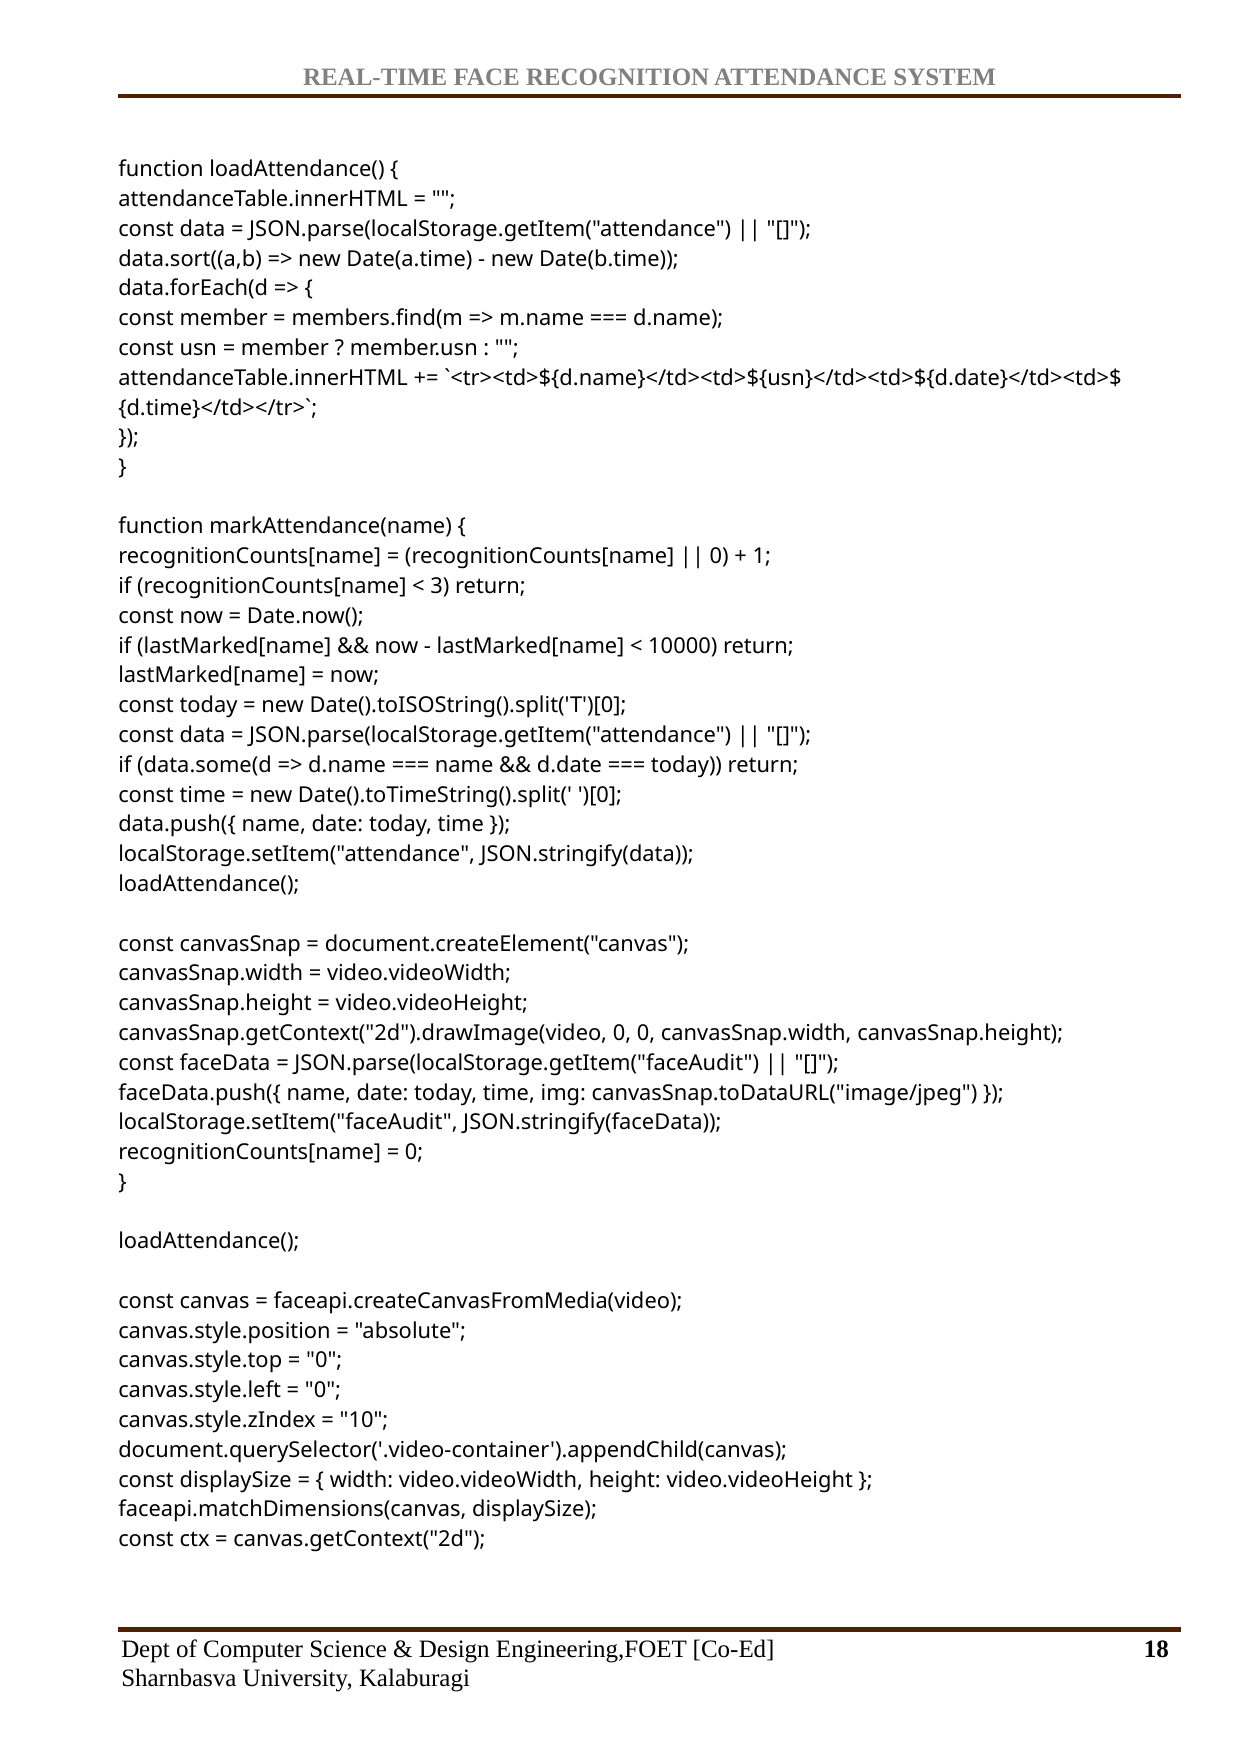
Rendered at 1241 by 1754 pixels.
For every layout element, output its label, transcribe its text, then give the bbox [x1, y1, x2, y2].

text if (recognitionCounts[name] < 3) return; [118, 570, 1181, 600]
text } [118, 451, 1181, 481]
text canvas.style.left = "0"; [118, 1374, 1181, 1404]
text loadAttendance(); [118, 868, 1181, 898]
text const data = JSON.parse(localStorage.getItem("attendance") || "[]"); [118, 213, 1181, 242]
text const member = members.find(m => m.name === d.name); [118, 302, 1181, 332]
text loadAttendance(); [118, 1225, 1181, 1255]
text canvas.style.position = "absolute"; [118, 1314, 1181, 1344]
text const faceData = JSON.parse(localStorage.getItem("faceAudit") || "[]"); [118, 1047, 1181, 1076]
text localStorage.setItem("attendance", JSON.stringify(data)); [118, 838, 1181, 868]
text lastMarked[name] = now; [118, 659, 1181, 689]
text canvas.style.top = "0"; [118, 1344, 1181, 1374]
text if (data.some(d => d.name === name && d.date === today)) return; [118, 749, 1181, 779]
text const usn = member ? member.usn : ""; [118, 332, 1181, 362]
text canvasSnap.height = video.videoHeight; [118, 987, 1181, 1017]
text canvas.style.zIndex = "10"; [118, 1404, 1181, 1434]
text const canvasSnap = document.createElement("canvas"); [118, 927, 1181, 957]
text const time = new Date().toTimeString().split(' ')[0]; [118, 779, 1181, 808]
text localStorage.setItem("faceAudit", JSON.stringify(faceData)); [118, 1106, 1181, 1136]
text }); [118, 421, 1181, 451]
text data.forEach(d => { [118, 272, 1181, 302]
text recognitionCounts[name] = 0; [118, 1136, 1181, 1166]
text data.push({ name, date: today, time }); [118, 808, 1181, 838]
text const displaySize = { width: video.videoWidth, height: video.videoHeight }; [118, 1463, 1181, 1493]
text } [118, 1166, 1181, 1196]
text faceapi.matchDimensions(canvas, displaySize); [118, 1493, 1181, 1523]
text function loadAttendance() { [118, 153, 1181, 183]
text const now = Date.now(); [118, 600, 1181, 630]
text function markAttendance(name) { [118, 511, 1181, 540]
text const data = JSON.parse(localStorage.getItem("attendance") || "[]"); [118, 719, 1181, 749]
text data.sort((a,b) => new Date(a.time) - new Date(b.time)); [118, 242, 1181, 272]
text const ctx = canvas.getContext("2d"); [118, 1523, 1181, 1553]
text if (lastMarked[name] && now - lastMarked[name] < 10000) return; [118, 630, 1181, 659]
text document.querySelector('.video-container').appendChild(canvas); [118, 1434, 1181, 1463]
text const canvas = faceapi.createCanvasFromMedia(video); [118, 1285, 1181, 1314]
text attendanceTable.innerHTML += `<tr><td>${d.name}</td><td>${usn}</td><td>${d.date}</td><td>${d.time}</td></tr>`; [118, 362, 1181, 421]
text faceData.push({ name, date: today, time, img: canvasSnap.toDataURL("image/jpeg") }); [118, 1076, 1181, 1106]
text canvasSnap.width = video.videoWidth; [118, 957, 1181, 987]
text recognitionCounts[name] = (recognitionCounts[name] || 0) + 1; [118, 540, 1181, 570]
text attendanceTable.innerHTML = ""; [118, 183, 1181, 213]
text canvasSnap.getContext("2d").drawImage(video, 0, 0, canvasSnap.width, canvasSnap.height); [118, 1017, 1181, 1047]
text const today = new Date().toISOString().split('T')[0]; [118, 689, 1181, 719]
